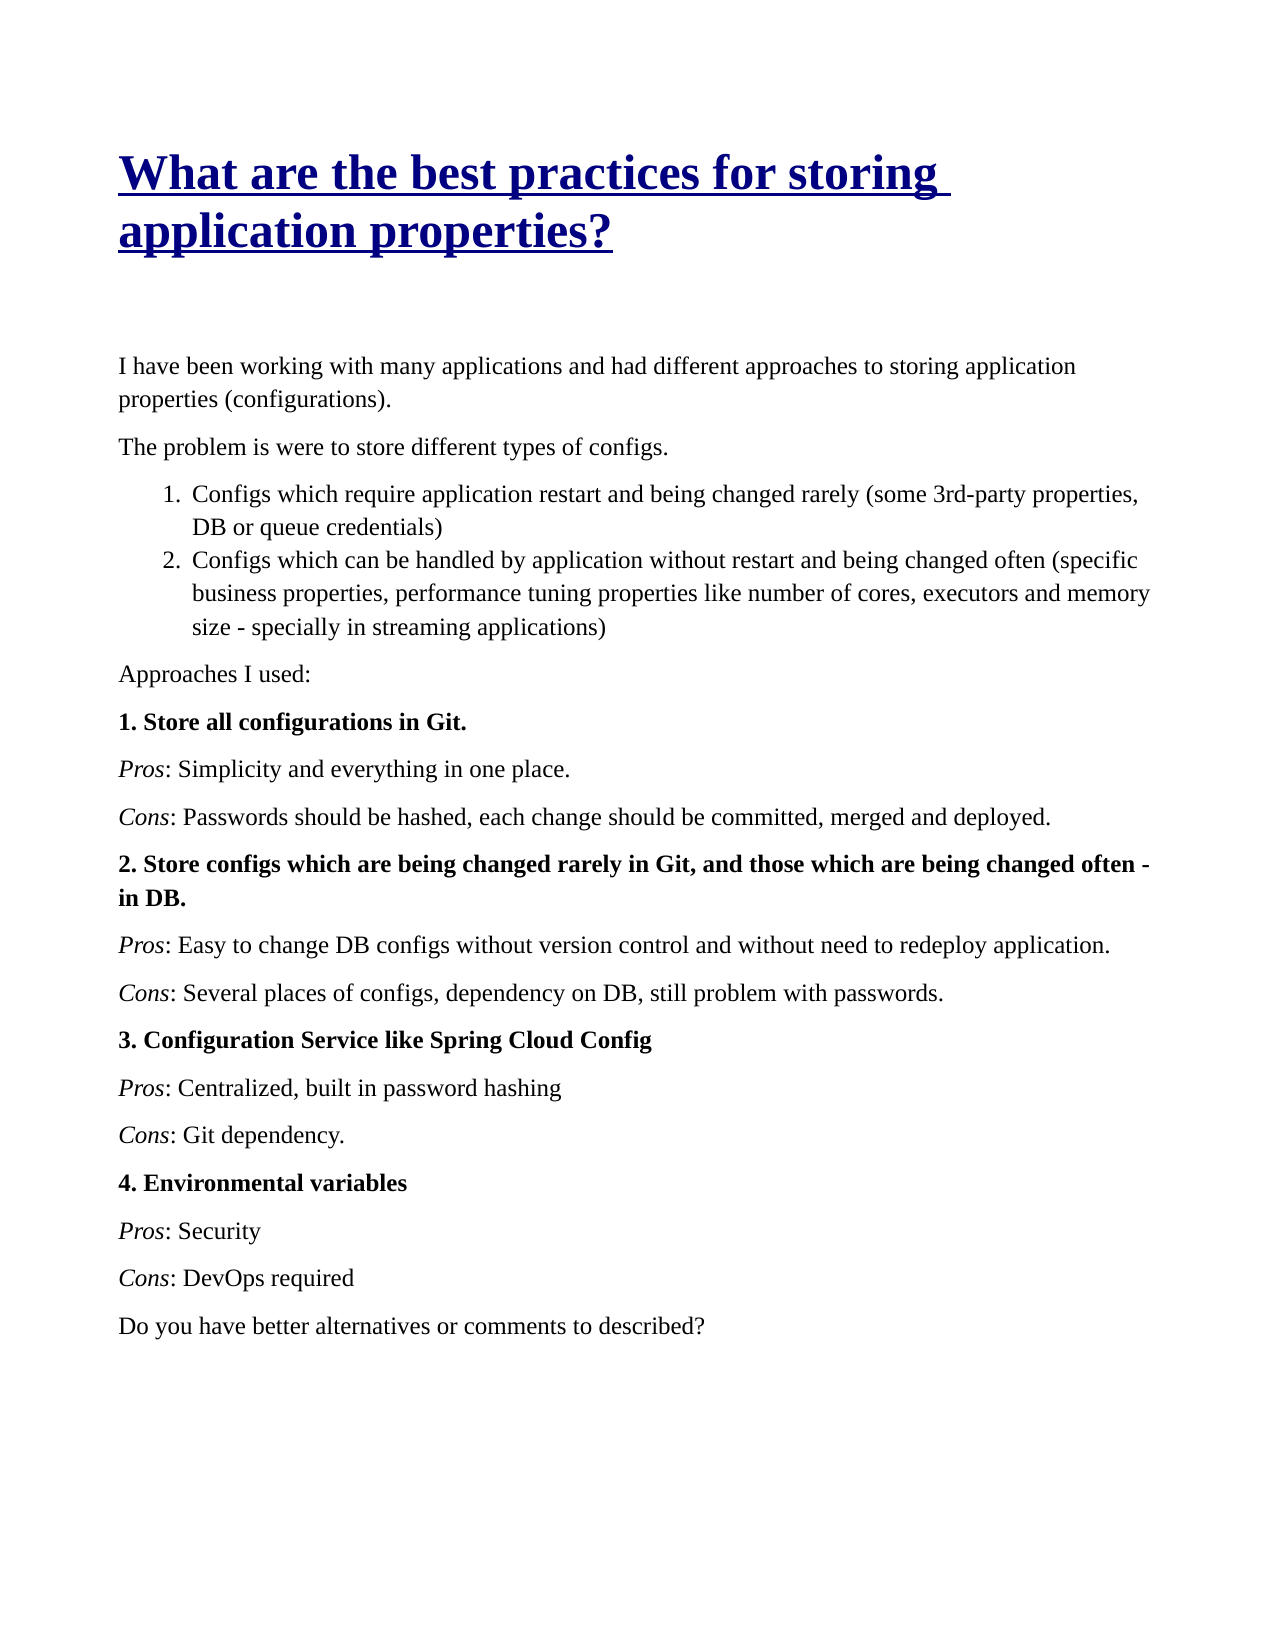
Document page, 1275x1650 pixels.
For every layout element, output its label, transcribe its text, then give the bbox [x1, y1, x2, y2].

text Cons: Git dependency. [118, 1121, 1157, 1149]
text Approaches I used: [118, 659, 1157, 688]
list Configs which can be handled by application without restart and being changed often (specific business properties, performance tuning properties like number of cores, executors and memory size - specially in streaming applications) [162, 546, 1157, 640]
text Cons: DevOps required [118, 1263, 1157, 1292]
text Do you have better alternatives or comments to described? [118, 1311, 1157, 1340]
list Configs which require application restart and being changed rarely (some 3rd-party properties, DB or queue credentials) [162, 479, 1157, 541]
text Pros: Easy to change DB configs without version control and without need to redeploy application. [118, 930, 1157, 959]
text 4. Environmental variables [118, 1168, 1157, 1197]
text Pros: Centralized, built in password hashing [118, 1073, 1157, 1102]
text 1. Store all configurations in Git. [118, 707, 1157, 736]
text I have been working with many applications and had different approaches to storing application properties (configurations). [118, 351, 1157, 413]
text 3. Configuration Service like Spring Cloud Config [118, 1025, 1157, 1054]
text Cons: Several places of configs, dependency on DB, still problem with passwords. [118, 978, 1157, 1007]
text Pros: Security [118, 1216, 1157, 1244]
text Pros: Simplicity and everything in one place. [118, 754, 1157, 783]
text The problem is were to store different types of configs. [118, 432, 1157, 461]
subtitle What are the best practices for storing application properties? [118, 143, 1157, 258]
text Cons: Passwords should be hashed, each change should be committed, merged and deployed. [118, 802, 1157, 831]
text 2. Store configs which are being changed rarely in Git, and those which are being changed often - in DB. [118, 849, 1157, 911]
